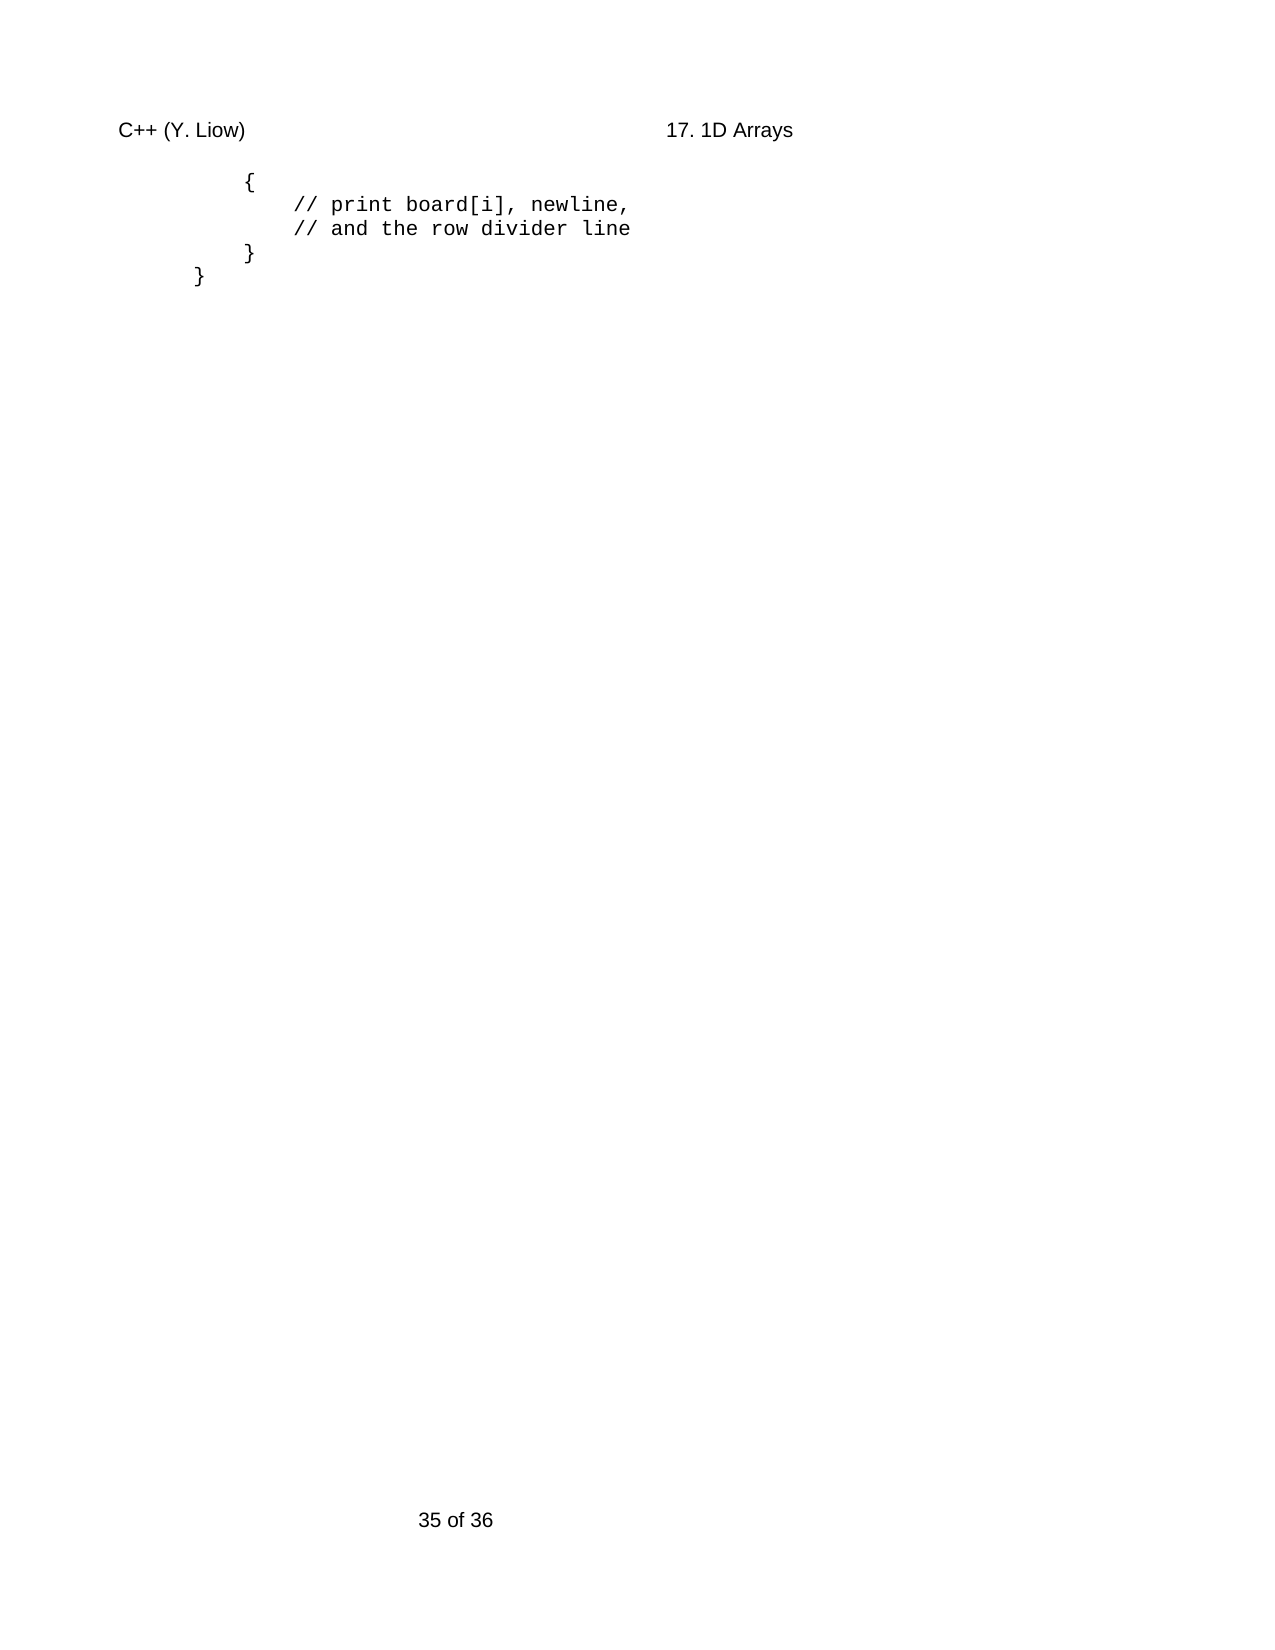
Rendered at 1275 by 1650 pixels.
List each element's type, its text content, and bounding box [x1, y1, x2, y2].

text // and the row divider line [118, 218, 793, 242]
text // print board[i], newline, [118, 194, 793, 218]
text { [118, 171, 793, 194]
text } } [118, 242, 793, 289]
